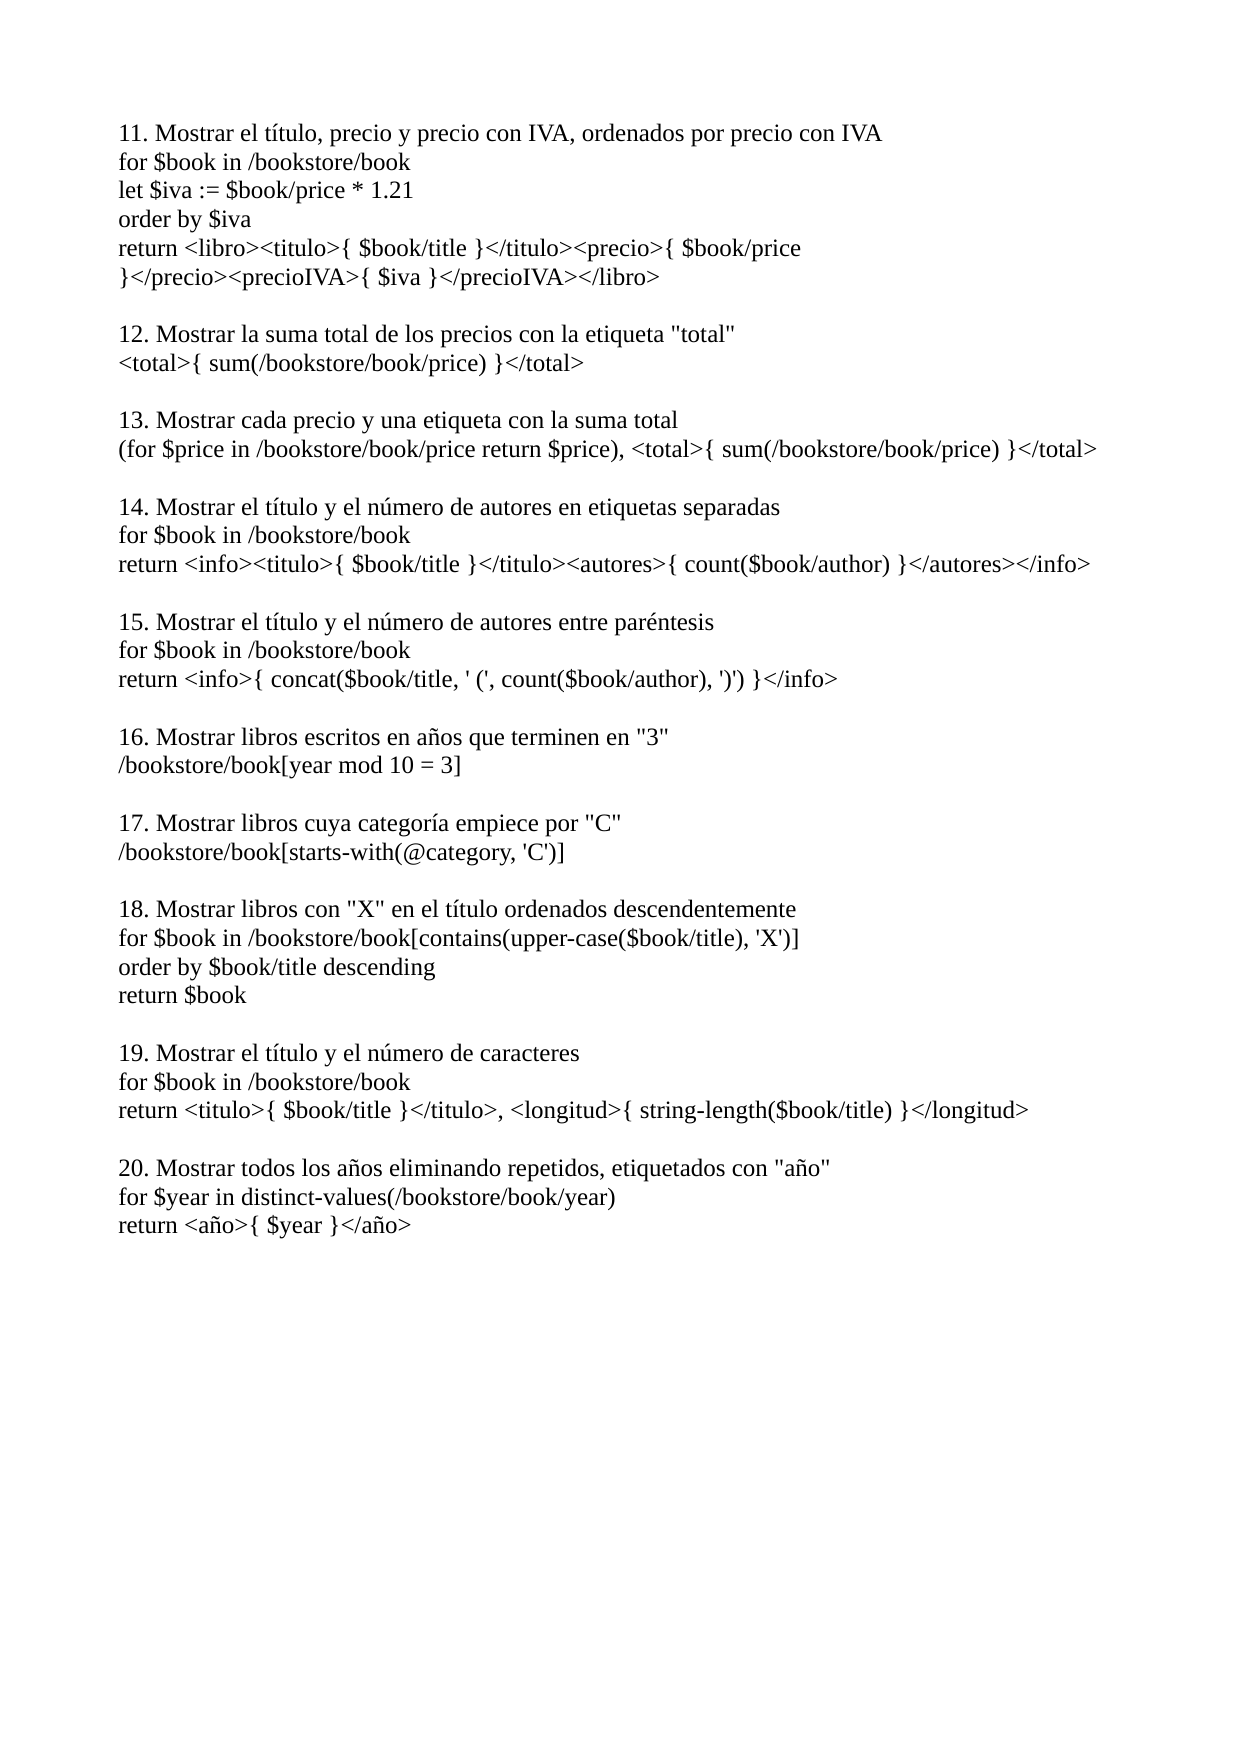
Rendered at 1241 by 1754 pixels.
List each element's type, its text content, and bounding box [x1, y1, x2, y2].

text 15. Mostrar el título y el número de autores entre paréntesis [118, 607, 1122, 636]
text for $book in /bookstore/book[contains(upper-case($book/title), 'X')] [118, 923, 1122, 952]
text 19. Mostrar el título y el número de caracteres [118, 1038, 1122, 1067]
text order by $iva [118, 204, 1122, 233]
text 16. Mostrar libros escritos en años que terminen en "3" [118, 722, 1122, 751]
text /bookstore/book[year mod 10 = 3] [118, 751, 1122, 779]
text 11. Mostrar el título, precio y precio con IVA, ordenados por precio con IVA [118, 118, 1122, 147]
text return $book [118, 981, 1122, 1009]
text for $book in /bookstore/book [118, 1067, 1122, 1096]
text for $book in /bookstore/book [118, 147, 1122, 176]
text order by $book/title descending [118, 952, 1122, 981]
text <total>{ sum(/bookstore/book/price) }</total> [118, 348, 1122, 377]
text 20. Mostrar todos los años eliminando repetidos, etiquetados con "año" [118, 1153, 1122, 1182]
text 13. Mostrar cada precio y una etiqueta con la suma total [118, 406, 1122, 434]
text for $book in /bookstore/book [118, 521, 1122, 549]
text return <titulo>{ $book/title }</titulo>, <longitud>{ string-length($book/title) }</longitud> [118, 1096, 1122, 1124]
text for $book in /bookstore/book [118, 636, 1122, 664]
text 14. Mostrar el título y el número de autores en etiquetas separadas [118, 492, 1122, 521]
text return <info><titulo>{ $book/title }</titulo><autores>{ count($book/author) }</autores></info> [118, 549, 1122, 578]
text /bookstore/book[starts-with(@category, 'C')] [118, 837, 1122, 866]
text 12. Mostrar la suma total de los precios con la etiqueta "total" [118, 319, 1122, 348]
text return <info>{ concat($book/title, ' (', count($book/author), ')') }</info> [118, 664, 1122, 693]
text for $year in distinct-values(/bookstore/book/year) [118, 1182, 1122, 1211]
text let $iva := $book/price * 1.21 [118, 176, 1122, 204]
text (for $price in /bookstore/book/price return $price), <total>{ sum(/bookstore/book/price) }</total> [118, 434, 1122, 463]
text return <año>{ $year }</año> [118, 1211, 1122, 1239]
text return <libro><titulo>{ $book/title }</titulo><precio>{ $book/price }</precio><precioIVA>{ $iva }</precioIVA></libro> [118, 233, 1122, 291]
text 18. Mostrar libros con "X" en el título ordenados descendentemente [118, 894, 1122, 923]
text 17. Mostrar libros cuya categoría empiece por "C" [118, 808, 1122, 837]
